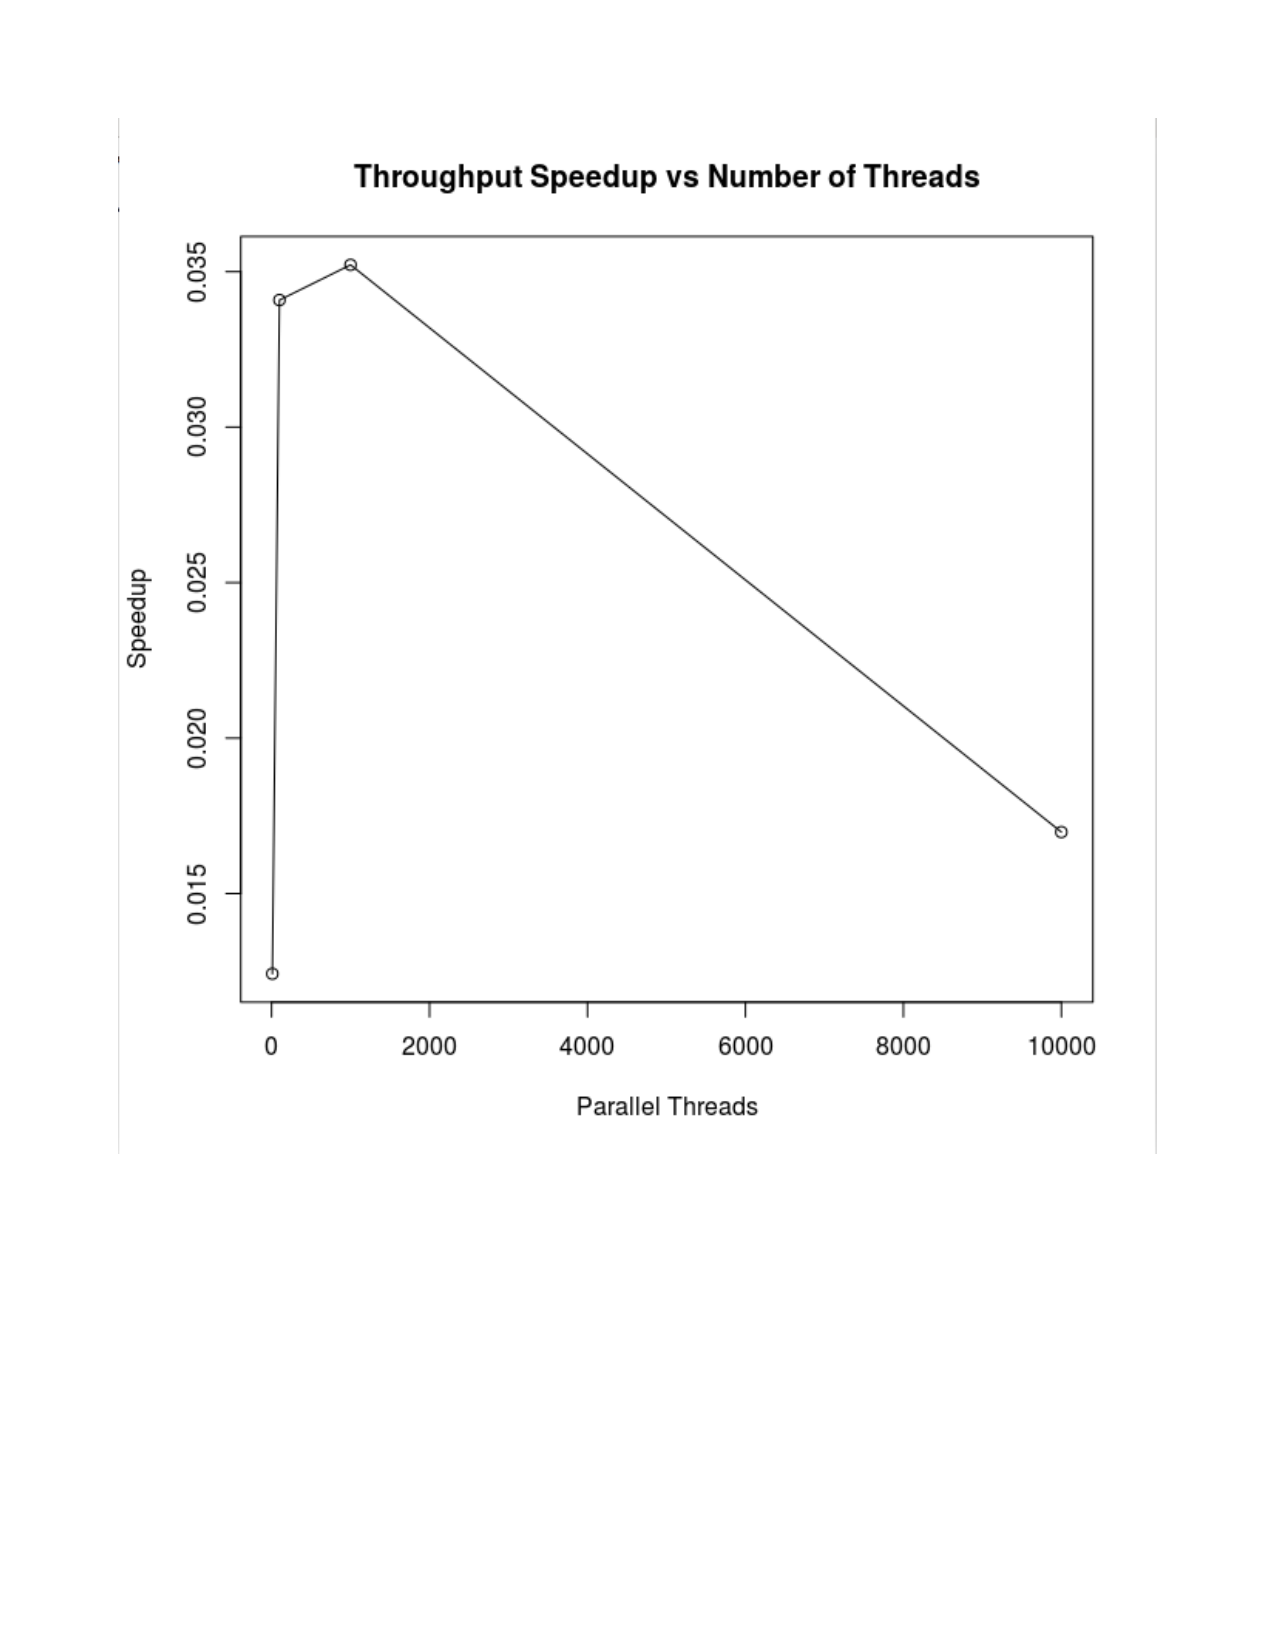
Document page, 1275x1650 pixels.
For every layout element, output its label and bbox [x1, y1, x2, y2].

picture [118, 118, 1157, 1154]
